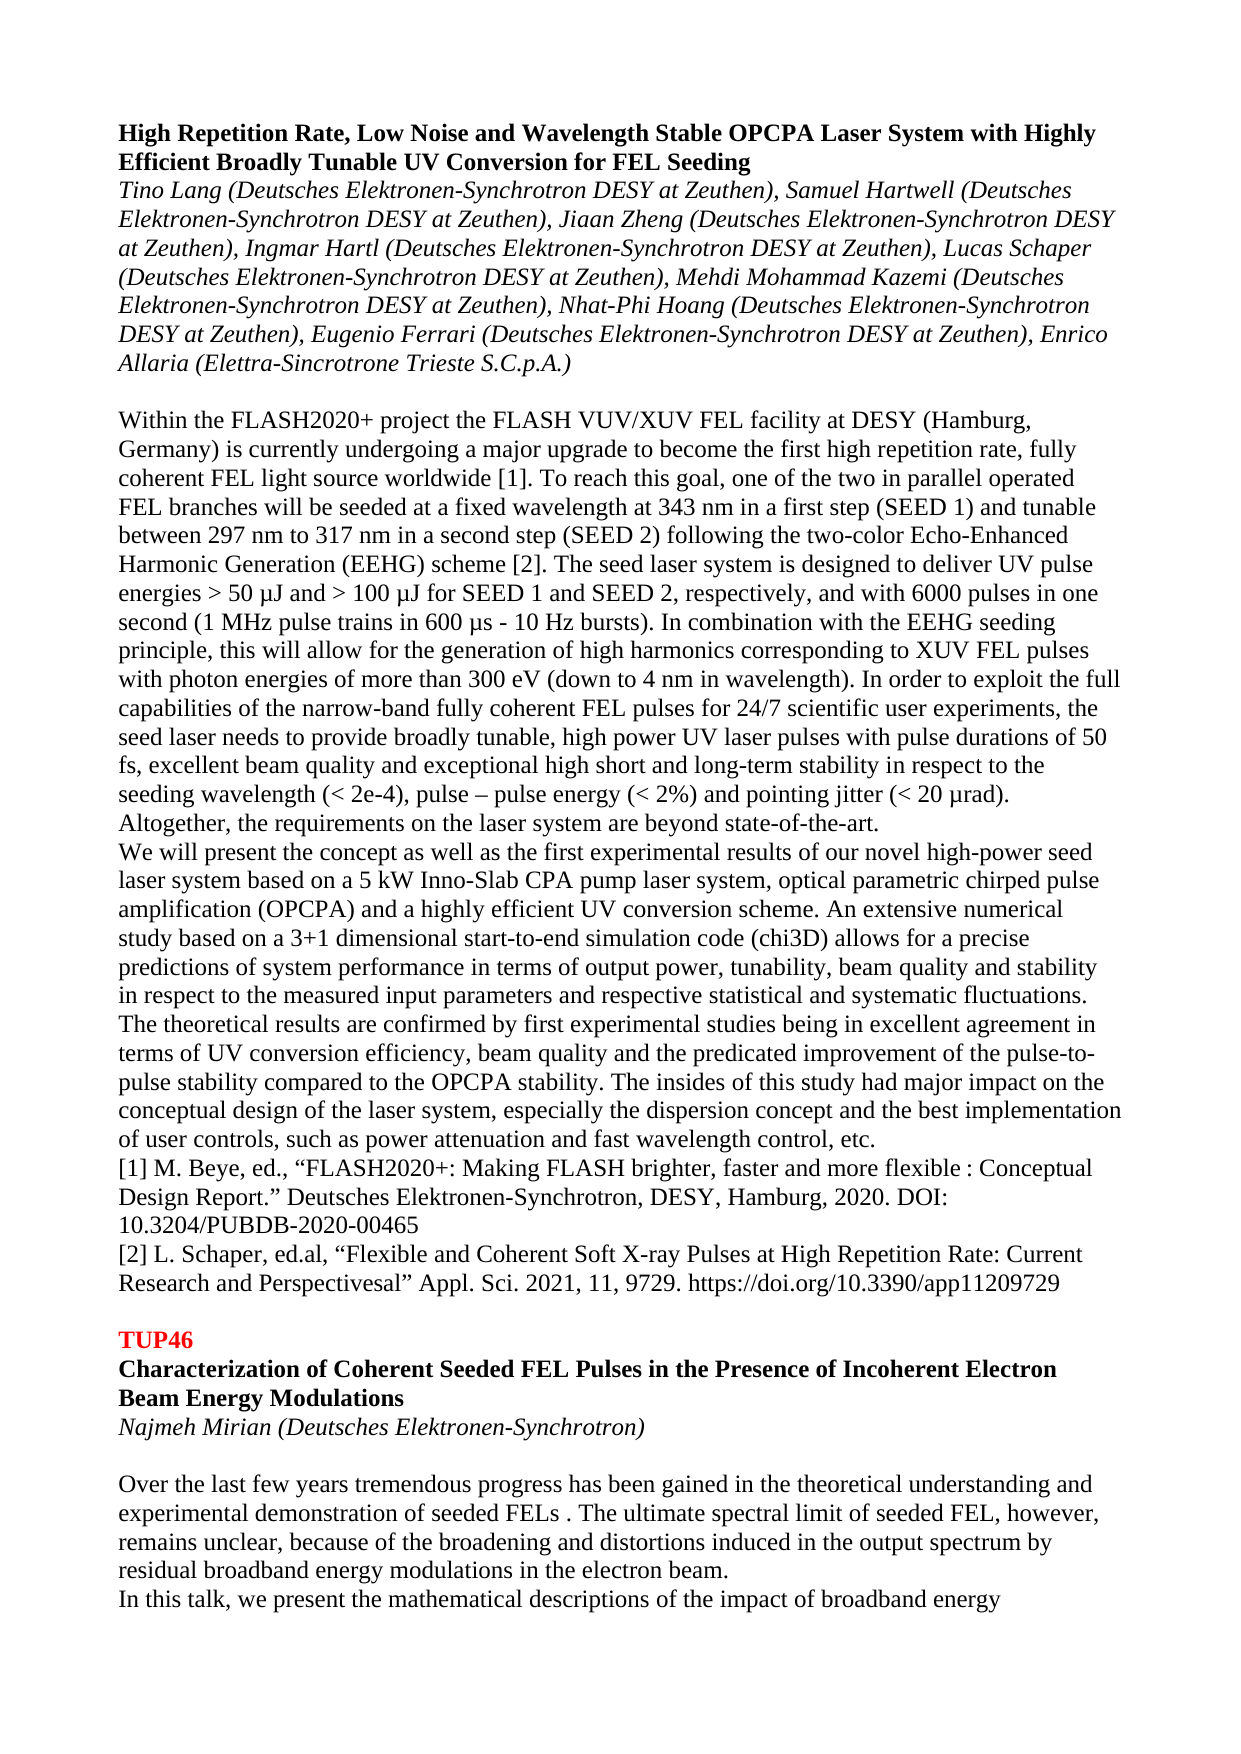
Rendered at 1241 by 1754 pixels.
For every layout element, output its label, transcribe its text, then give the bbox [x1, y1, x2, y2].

text [1] M. Beye, ed., “FLASH2020+: Making FLASH brighter, faster and more flexible : Conceptual Design Report.” Deutsches Elektronen-Synchrotron, DESY, Hamburg, 2020. DOI: 10.3204/PUBDB-2020-00465 [118, 1153, 1122, 1239]
subtitle Najmeh Mirian (Deutsches Elektronen-Synchrotron) [118, 1412, 1122, 1441]
text Over the last few years tremendous progress has been gained in the theoretical understanding and experimental demonstration of seeded FELs . The ultimate spectral limit of seeded FEL, however, remains unclear, because of the broadening and distortions induced in the output spectrum by residual broadband energy modulations in the electron beam. [118, 1469, 1122, 1584]
subtitle High Repetition Rate, Low Noise and Wavelength Stable OPCPA Laser System with Highly Efficient Broadly Tunable UV Conversion for FEL Seeding [118, 118, 1122, 176]
text [2] L. Schaper, ed.al, “Flexible and Coherent Soft X-ray Pulses at High Repetition Rate: Current Research and Perspectivesal” Appl. Sci. 2021, 11, 9729. https://doi.org/10.3390/app11209729 [118, 1239, 1122, 1297]
subtitle Tino Lang (Deutsches Elektronen-Synchrotron DESY at Zeuthen), Samuel Hartwell (Deutsches Elektronen-Synchrotron DESY at Zeuthen), Jiaan Zheng (Deutsches Elektronen-Synchrotron DESY at Zeuthen), Ingmar Hartl (Deutsches Elektronen-Synchrotron DESY at Zeuthen), Lucas Schaper (Deutsches Elektronen-Synchrotron DESY at Zeuthen), Mehdi Mohammad Kazemi (Deutsches Elektronen-Synchrotron DESY at Zeuthen), Nhat-Phi Hoang (Deutsches Elektronen-Synchrotron DESY at Zeuthen), Eugenio Ferrari (Deutsches Elektronen-Synchrotron DESY at Zeuthen), Enrico Allaria (Elettra-Sincrotrone Trieste S.C.p.A.) [118, 176, 1122, 377]
subtitle TUP46 [118, 1326, 1122, 1354]
text Within the FLASH2020+ project the FLASH VUV/XUV FEL facility at DESY (Hamburg, Germany) is currently undergoing a major upgrade to become the first high repetition rate, fully coherent FEL light source worldwide [1]. To reach this goal, one of the two in parallel operated FEL branches will be seeded at a fixed wavelength at 343 nm in a first step (SEED 1) and tunable between 297 nm to 317 nm in a second step (SEED 2) following the two-color Echo-Enhanced Harmonic Generation (EEHG) scheme [2]. The seed laser system is designed to deliver UV pulse energies > 50 µJ and > 100 µJ for SEED 1 and SEED 2, respectively, and with 6000 pulses in one second (1 MHz pulse trains in 600 µs - 10 Hz bursts). In combination with the EEHG seeding principle, this will allow for the generation of high harmonics corresponding to XUV FEL pulses with photon energies of more than 300 eV (down to 4 nm in wavelength). In order to exploit the full capabilities of the narrow-band fully coherent FEL pulses for 24/7 scientific user experiments, the seed laser needs to provide broadly tunable, high power UV laser pulses with pulse durations of 50 fs, excellent beam quality and exceptional high short and long-term stability in respect to the seeding wavelength (< 2e-4), pulse – pulse energy (< 2%) and pointing jitter (< 20 µrad). Altogether, the requirements on the laser system are beyond state-of-the-art. [118, 406, 1122, 837]
text We will present the concept as well as the first experimental results of our novel high-power seed laser system based on a 5 kW Inno-Slab CPA pump laser system, optical parametric chirped pulse amplification (OPCPA) and a highly efficient UV conversion scheme. An extensive numerical study based on a 3+1 dimensional start-to-end simulation code (chi3D) allows for a precise predictions of system performance in terms of output power, tunability, beam quality and stability in respect to the measured input parameters and respective statistical and systematic fluctuations. The theoretical results are confirmed by first experimental studies being in excellent agreement in terms of UV conversion efficiency, beam quality and the predicated improvement of the pulse-to-pulse stability compared to the OPCPA stability. The insides of this study had major impact on the conceptual design of the laser system, especially the dispersion concept and the best implementation of user controls, such as power attenuation and fast wavelength control, etc. [118, 837, 1122, 1153]
text In this talk, we present the mathematical descriptions of the impact of broadband energy [118, 1584, 1122, 1613]
subtitle Characterization of Coherent Seeded FEL Pulses in the Presence of Incoherent Electron Beam Energy Modulations [118, 1354, 1122, 1412]
